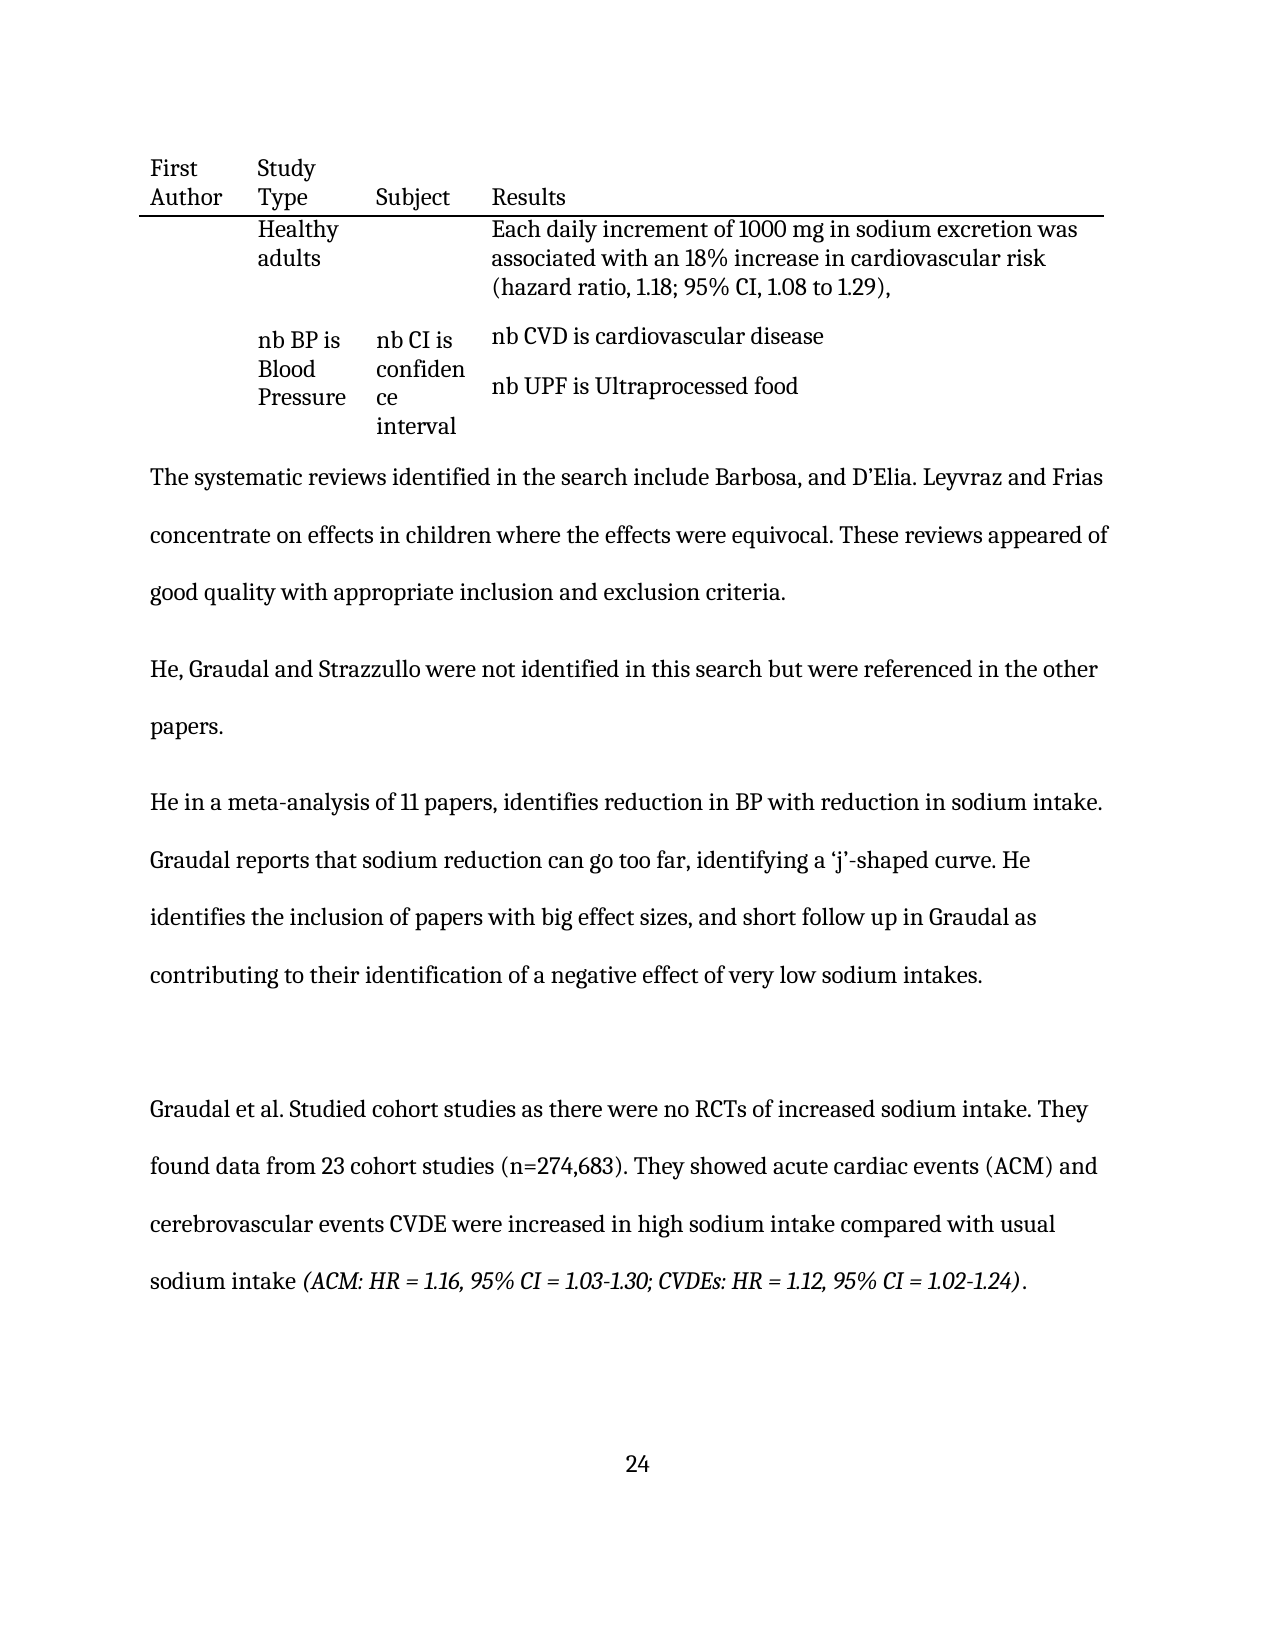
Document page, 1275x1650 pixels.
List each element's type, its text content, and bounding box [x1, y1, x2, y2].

text He in a meta-analysis of 11 papers, identifies reduction in BP with reduction in sodium intake. Graudal reports that sodium reduction can go too far, identifying a ‘j’-shaped curve. He identifies the inclusion of papers with big effect sizes, and short follow up in Graudal as contributing to their identification of a negative effect of very low sodium intakes. [150, 788, 1125, 989]
table_header First Author [139, 150, 246, 215]
table_header Results [480, 150, 1104, 215]
text He, Graudal and Strazzullo were not identified in this search but were referenced in the other papers. [150, 654, 1125, 741]
table_cell Healthy adults [246, 217, 365, 322]
table_cell nb BP is Blood Pressure [246, 322, 365, 444]
table_cell nb CVD is cardiovascular disease nb UPF is Ultraprocessed food [480, 322, 1104, 444]
table_cell nb CI is confidence interval [365, 322, 480, 444]
table_cell [365, 217, 480, 322]
text Graudal et al. Studied cohort studies as there were no RCTs of increased sodium intake. They found data from 23 cohort studies (n=274,683). They showed acute cardiac events (ACM) and cerebrovascular events CVDE were increased in high sodium intake compared with usual sodium intake (ACM: HR = 1.16, 95% CI = 1.03-1.30; CVDEs: HR = 1.12, 95% CI = 1.02-1.24). [150, 1037, 1125, 1296]
text The systematic reviews identified in the search include Barbosa, and D’Elia. Leyvraz and Frias concentrate on effects in children where the effects were equivocal. These reviews appeared of good quality with appropriate inclusion and exclusion criteria. [150, 463, 1125, 607]
table_cell Each daily increment of 1000 mg in sodium excretion was associated with an 18% increase in cardiovascular risk (hazard ratio, 1.18; 95% CI, 1.08 to 1.29), [480, 217, 1104, 322]
table_header Subject [365, 150, 480, 215]
table_header Study Type [246, 150, 365, 215]
table_cell [139, 217, 246, 322]
table_cell [139, 322, 246, 444]
